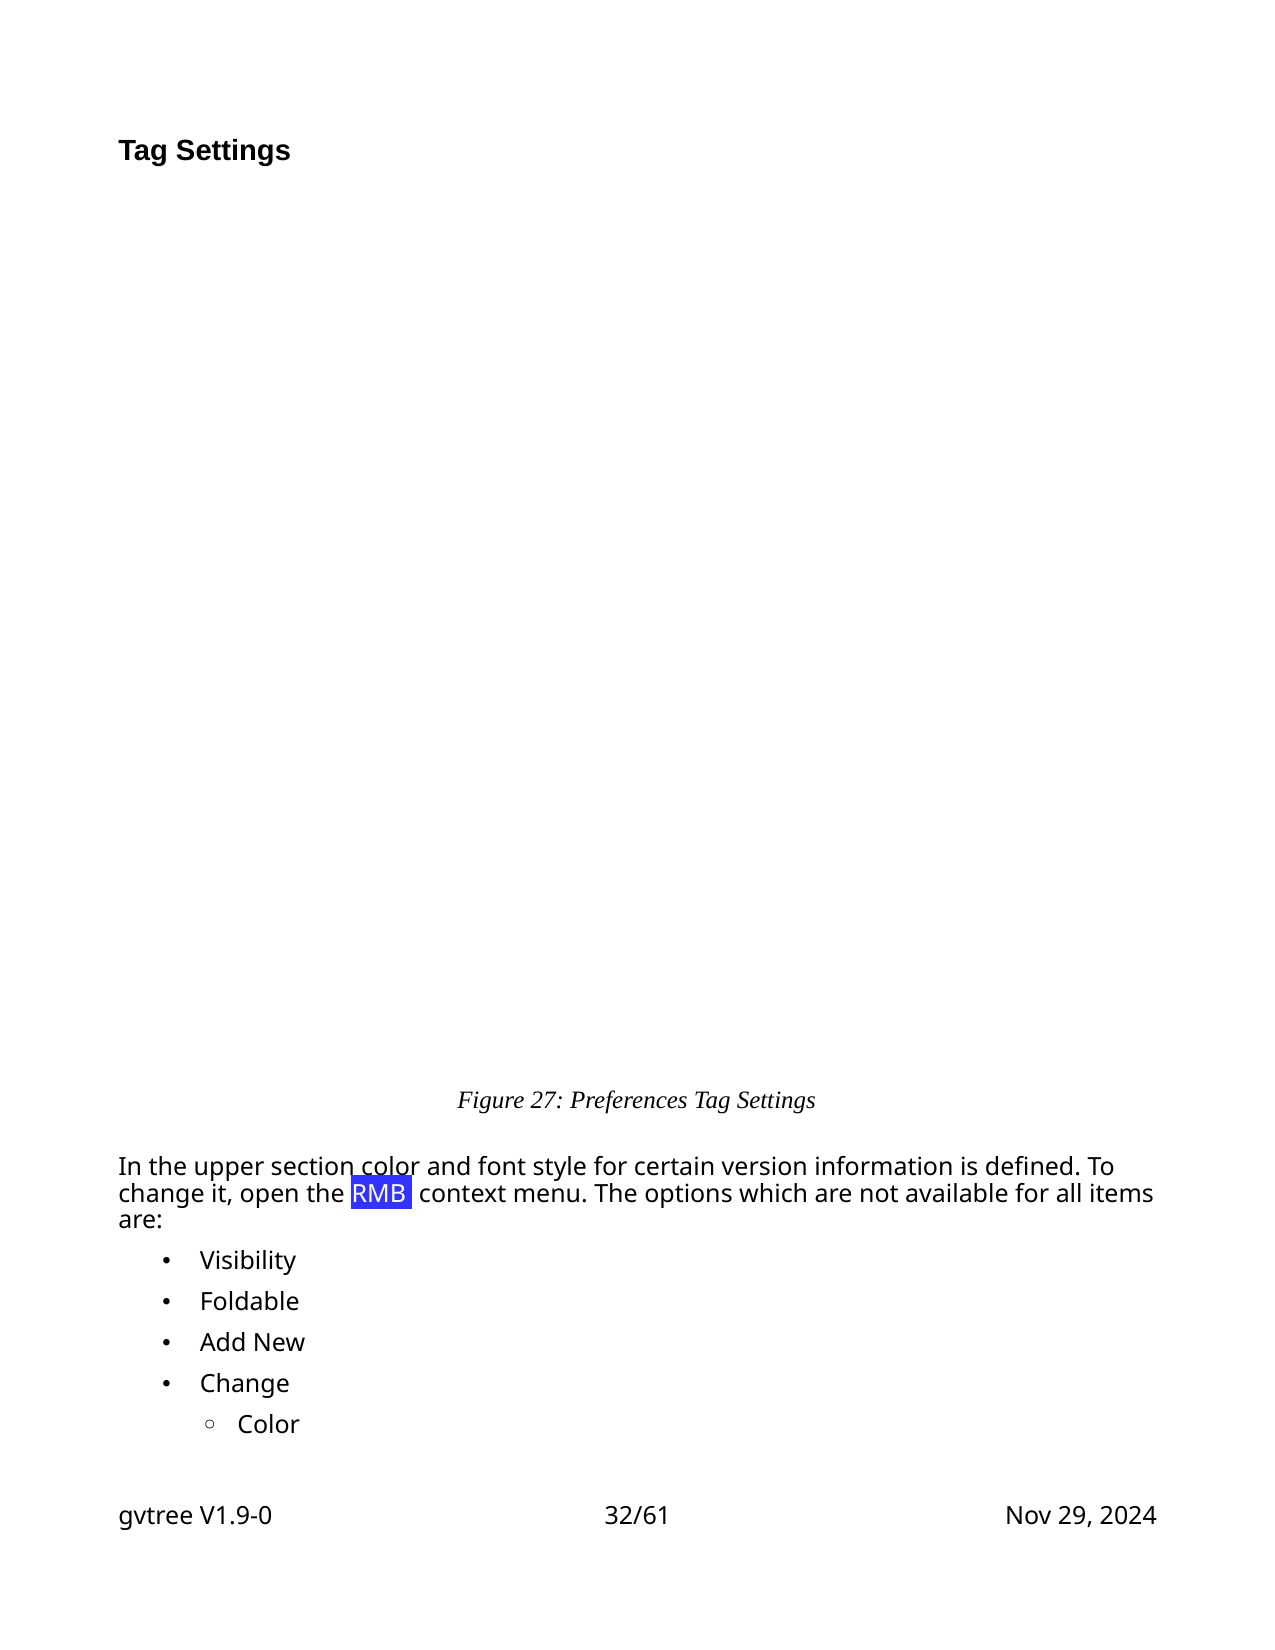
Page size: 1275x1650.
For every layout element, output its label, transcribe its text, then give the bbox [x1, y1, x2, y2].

list Visibility [162, 1248, 1157, 1275]
subtitle Tag Settings [118, 133, 1157, 166]
list Add New [162, 1331, 1157, 1357]
text Figure 27: Preferences Tag Settings [208, 191, 1067, 1113]
list Change [162, 1372, 1157, 1398]
text In the upper section color and font style for certain version information is defined. To change it, open the RMB context menu. The options which are not available for all items are: [118, 1154, 1157, 1234]
list Foldable [162, 1289, 1157, 1316]
list Color [199, 1413, 1157, 1439]
